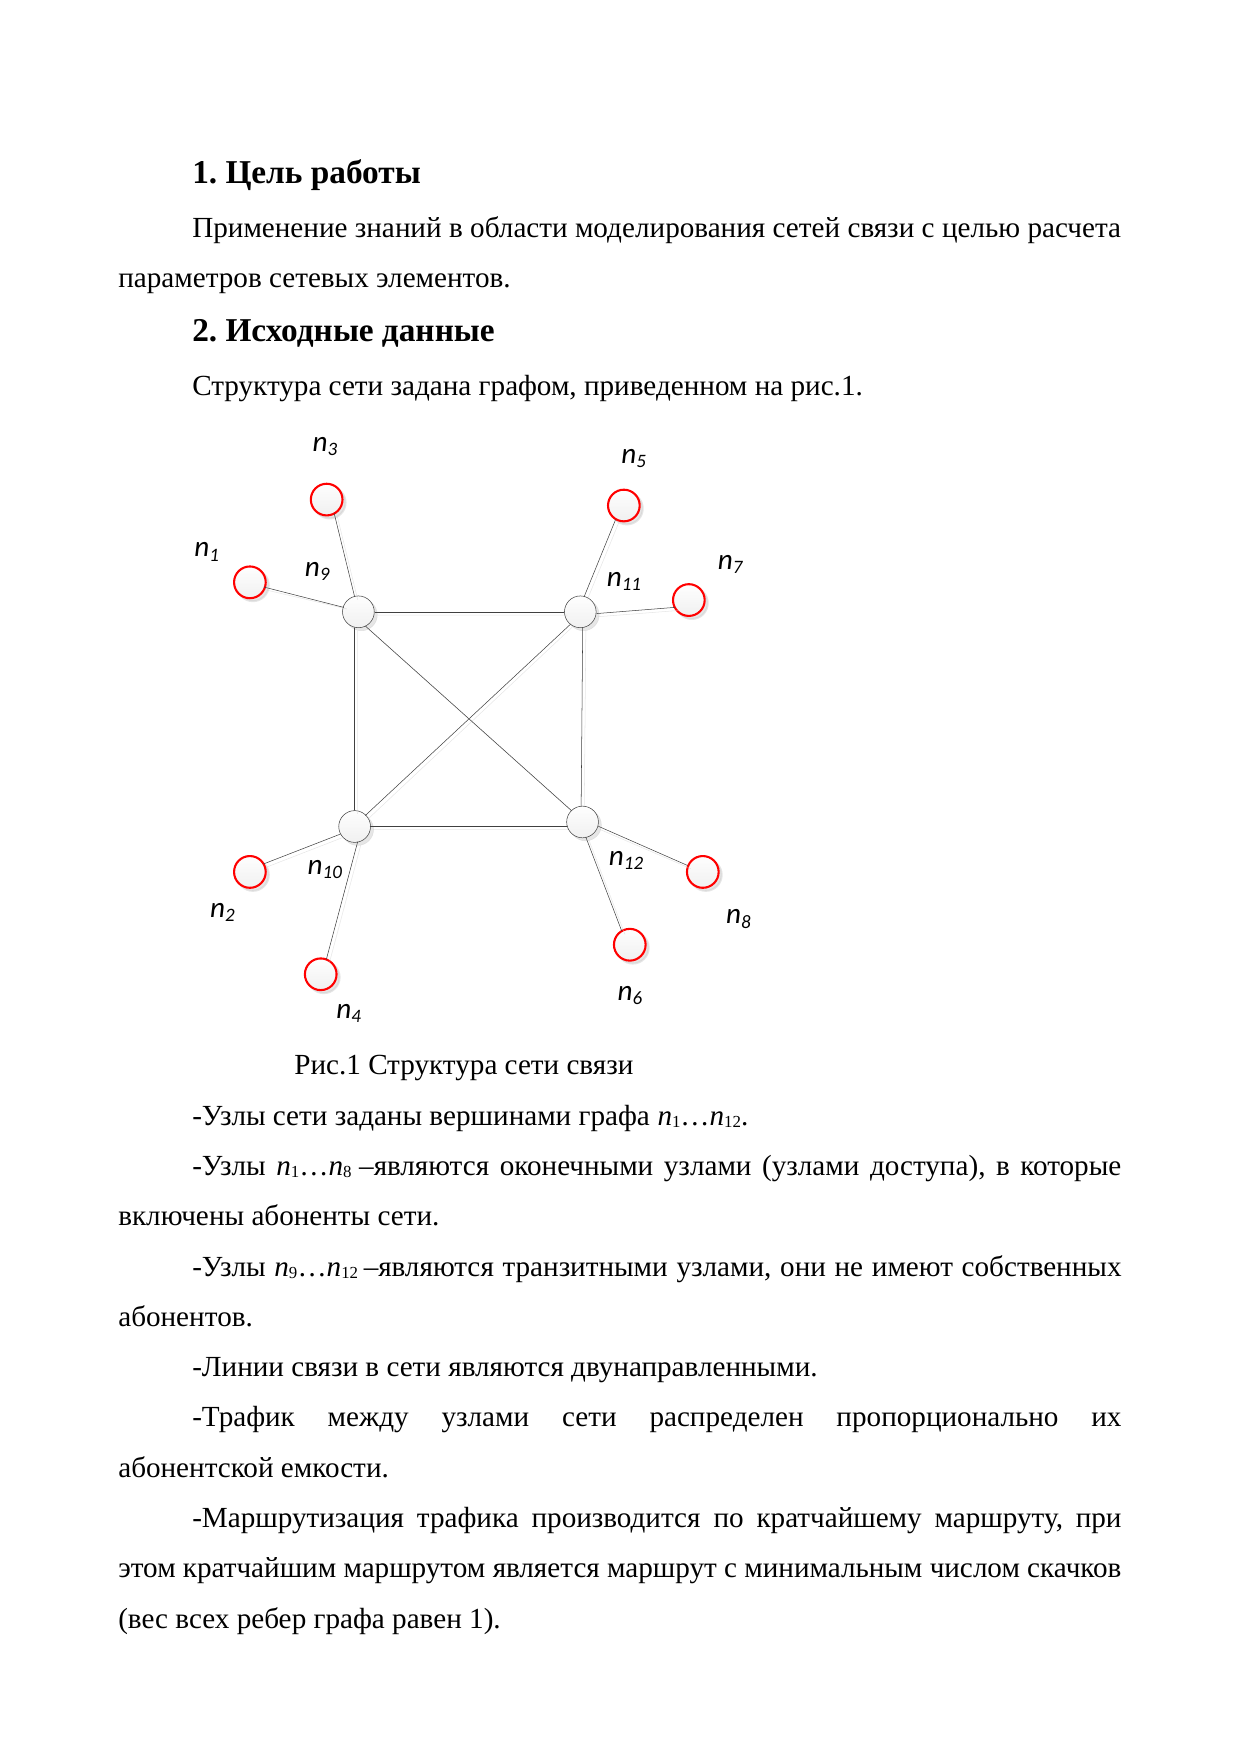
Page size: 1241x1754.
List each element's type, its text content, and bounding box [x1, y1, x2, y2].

text -Узлы сети заданы вершинами графа n1…n12. [118, 1098, 1122, 1131]
text Структура сети задана графом, приведенном на рис.1. [118, 368, 1122, 401]
text -Трафик между узлами сети распределен пропорционально их абонентской емкости. [118, 1399, 1122, 1483]
text Рис.1 Структура сети связи [118, 1047, 1122, 1081]
text -Маршрутизация трафика производится по кратчайшему маршруту, при этом кратчайшим маршрутом является маршрут с минимальным числом скачков (вес всех ребер графа равен 1). [118, 1500, 1122, 1634]
text -Узлы n9…n12 –являются транзитными узлами, они не имеют собственных абонентов. [118, 1249, 1122, 1332]
text 2. Исходные данные [118, 310, 1122, 349]
text Применение знаний в области моделирования сетей связи с целью расчета параметров сетевых элементов. [118, 210, 1122, 293]
text -Линии связи в сети являются двунаправленными. [118, 1349, 1122, 1383]
text -Узлы n1…n8 –являются оконечными узлами (узлами доступа), в которые включены абоненты сети. [118, 1148, 1122, 1232]
text 1. Цель работы [118, 152, 1122, 191]
